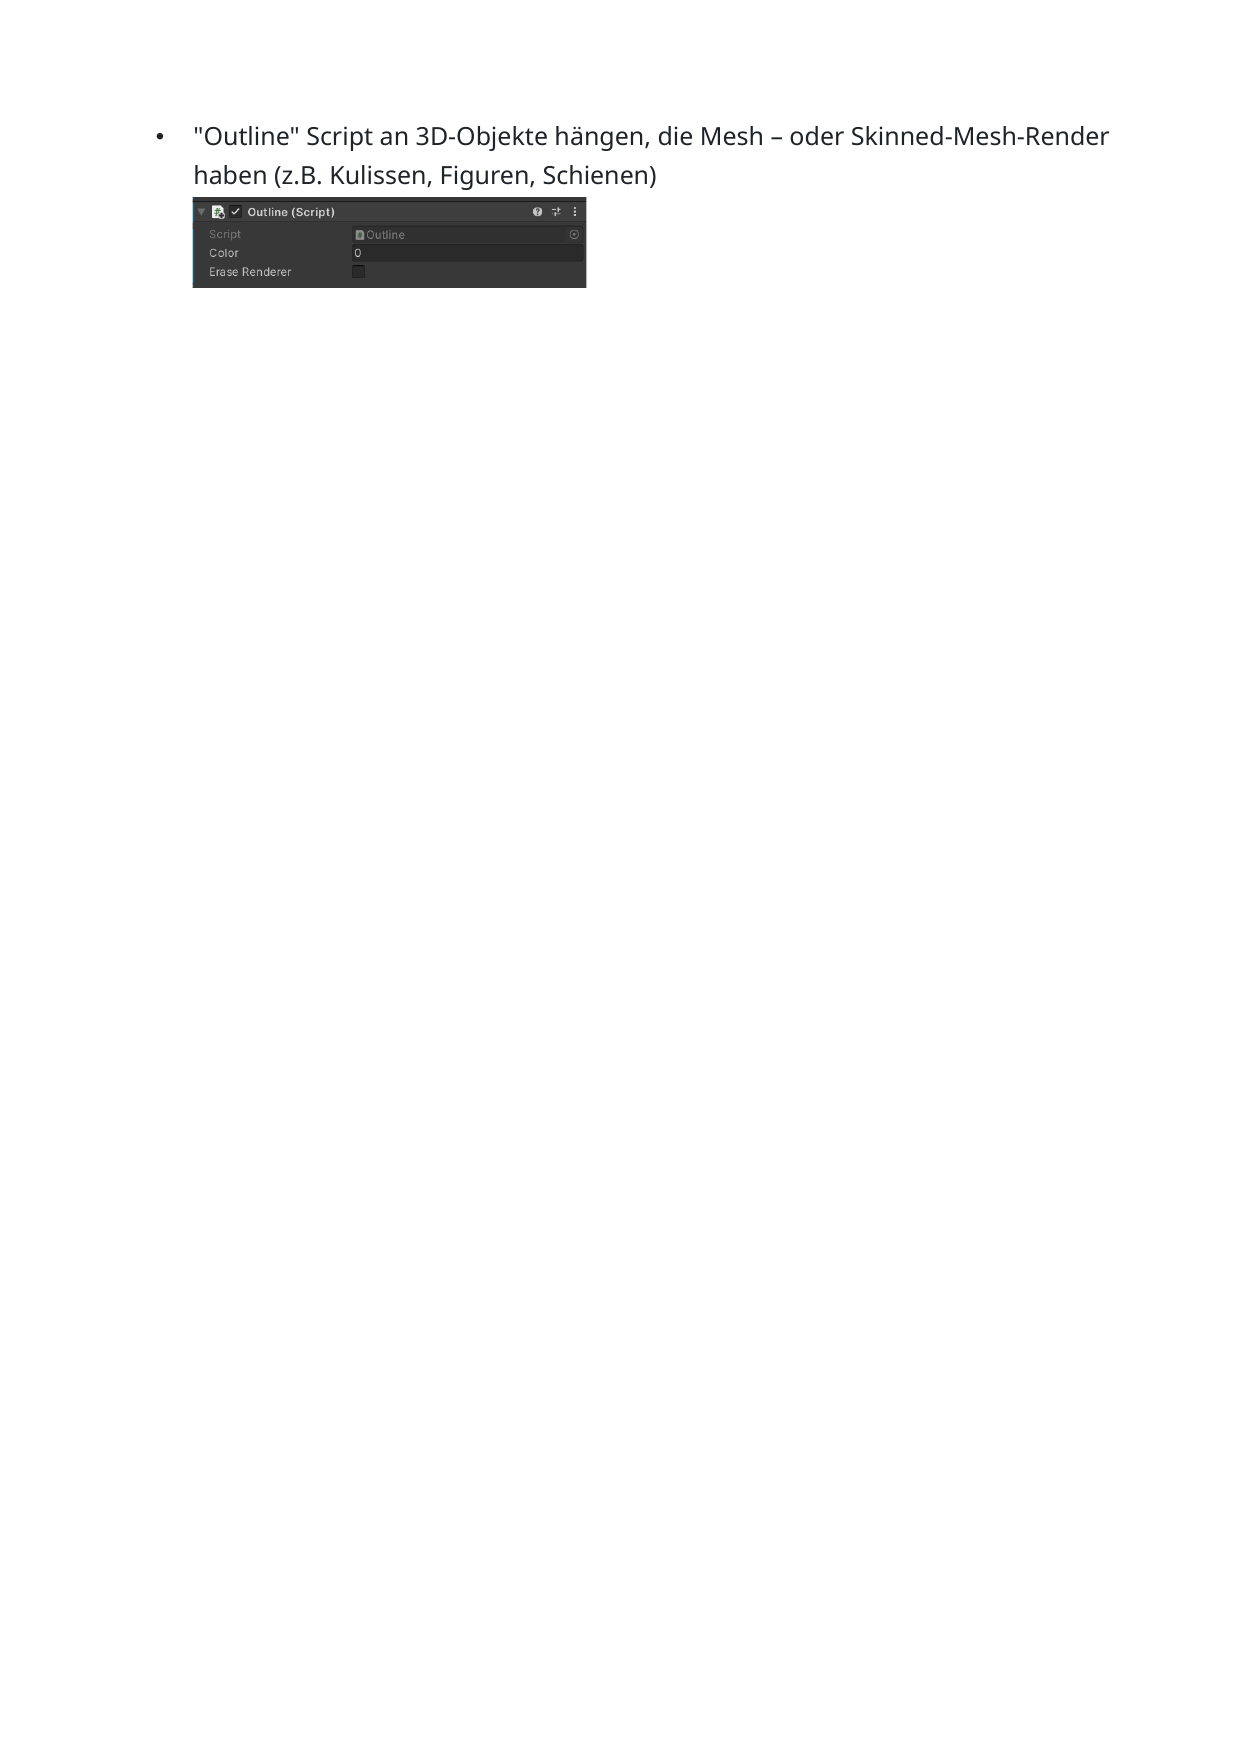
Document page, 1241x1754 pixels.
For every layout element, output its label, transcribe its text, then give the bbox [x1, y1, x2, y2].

list "Outline" Script an 3D-Objekte hängen, die Mesh – oder Skinned-Mesh-Render haben (z.B. Kulissen, Figuren, Schienen) [156, 118, 1122, 191]
picture [192, 197, 587, 288]
